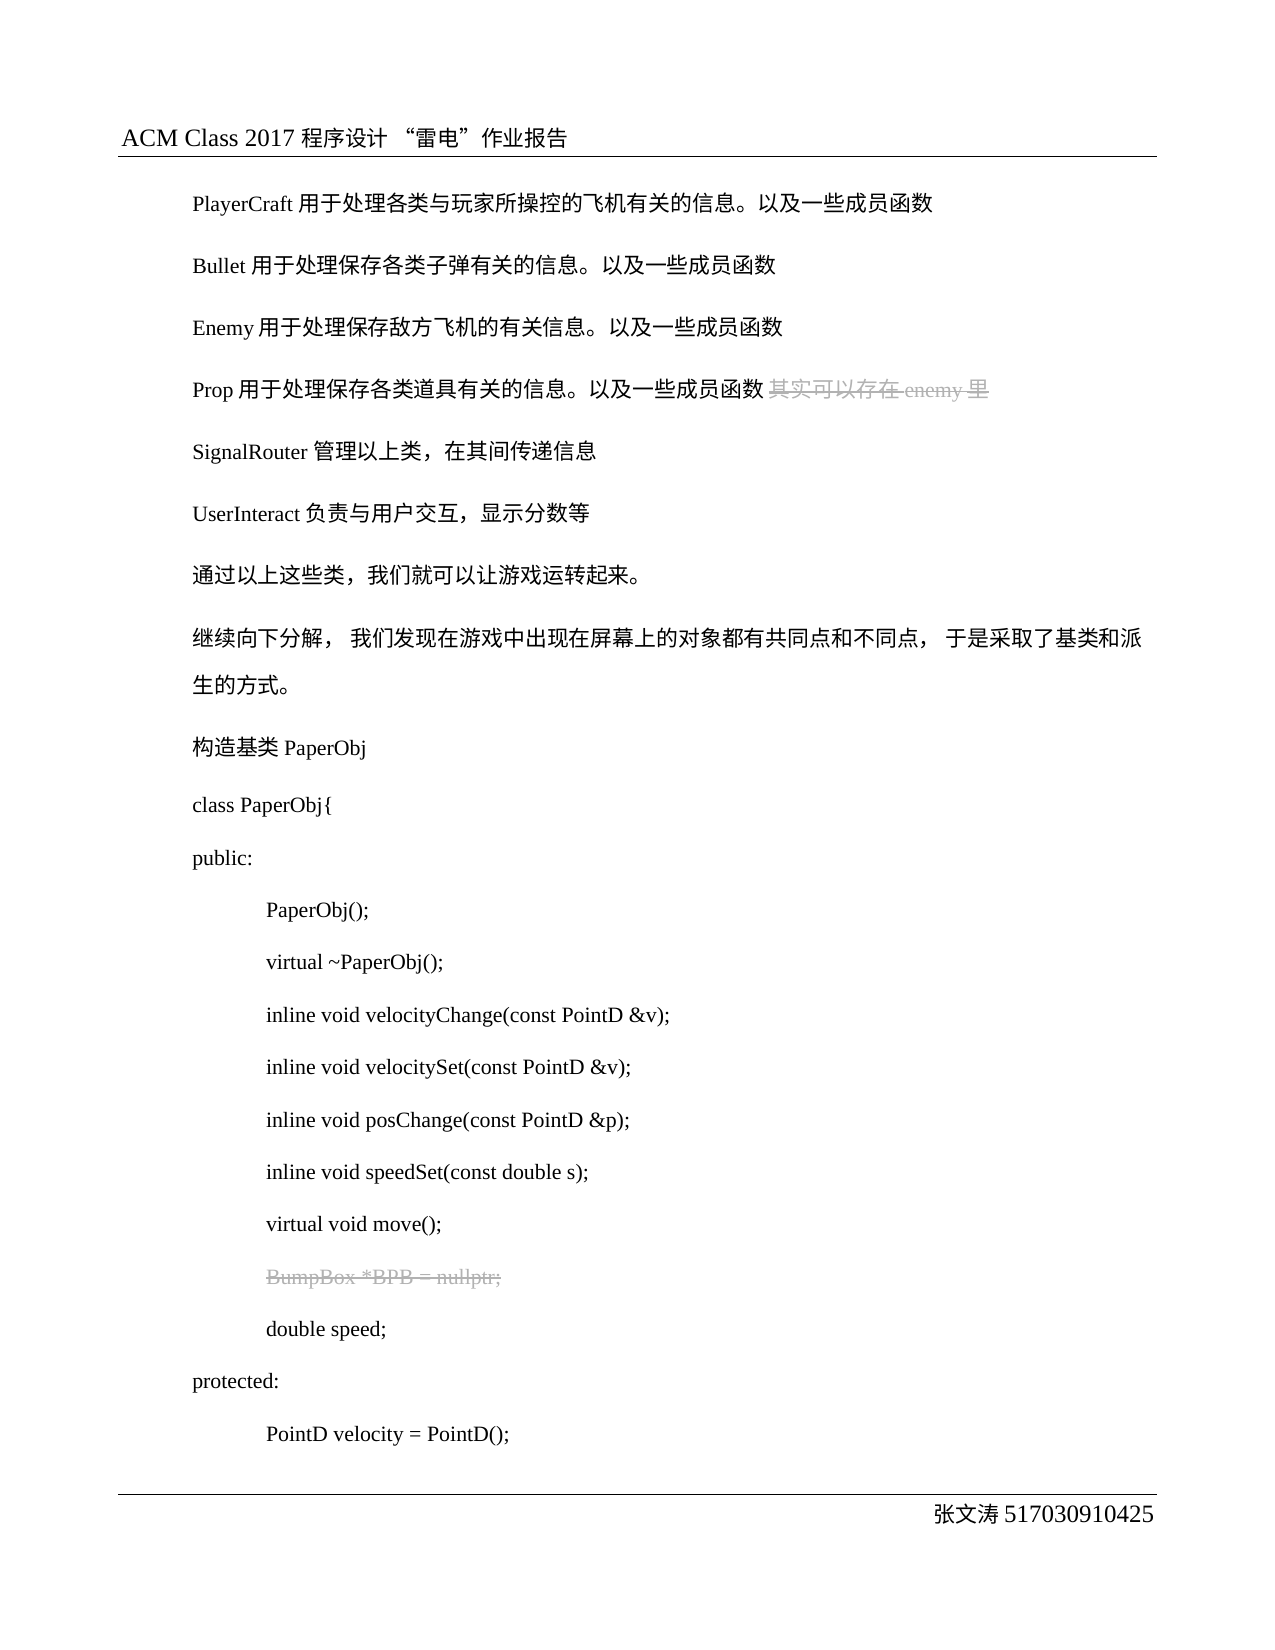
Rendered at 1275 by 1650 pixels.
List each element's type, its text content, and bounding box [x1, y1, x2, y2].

text PaperObj(); [118, 897, 1157, 922]
text virtual void move(); [118, 1211, 1157, 1237]
text inline void velocitySet(const PointD &v); [118, 1054, 1157, 1079]
text 继续向下分解， 我们发现在游戏中出现在屏幕上的对象都有共同点和不同点， 于是采取了基类和派 生的方式。 [118, 621, 1157, 700]
text inline void speedSet(const double s); [118, 1159, 1157, 1184]
text 构造基类PaperObj [118, 730, 1157, 762]
text double speed; [118, 1316, 1157, 1341]
text Bullet 用于处理保存各类子弹有关的信息。以及一些成员函数 [118, 248, 1157, 280]
text UserInteract 负责与用户交互，显示分数等 [118, 496, 1157, 528]
text class PaperObj{ [118, 792, 1157, 817]
text BumpBox *BPB = nullptr; [118, 1264, 1157, 1289]
text virtual ~PaperObj(); [118, 949, 1157, 974]
text SignalRouter 管理以上类，在其间传递信息 [118, 434, 1157, 466]
text 通过以上这些类，我们就可以让游戏运转起来。 [118, 558, 1157, 590]
text PointD velocity = PointD(); [118, 1421, 1157, 1446]
text public: [118, 844, 1157, 870]
text PlayerCraft 用于处理各类与玩家所操控的飞机有关的信息。以及一些成员函数 [118, 186, 1157, 218]
text inline void posChange(const PointD &p); [118, 1107, 1157, 1132]
text Prop 用于处理保存各类道具有关的信息。以及一些成员函数 其实可以存在enemy里 [118, 372, 1157, 404]
text inline void velocityChange(const PointD &v); [118, 1002, 1157, 1027]
text Enemy用于处理保存敌方飞机的有关信息。以及一些成员函数 [118, 310, 1157, 342]
text protected: [118, 1368, 1157, 1394]
